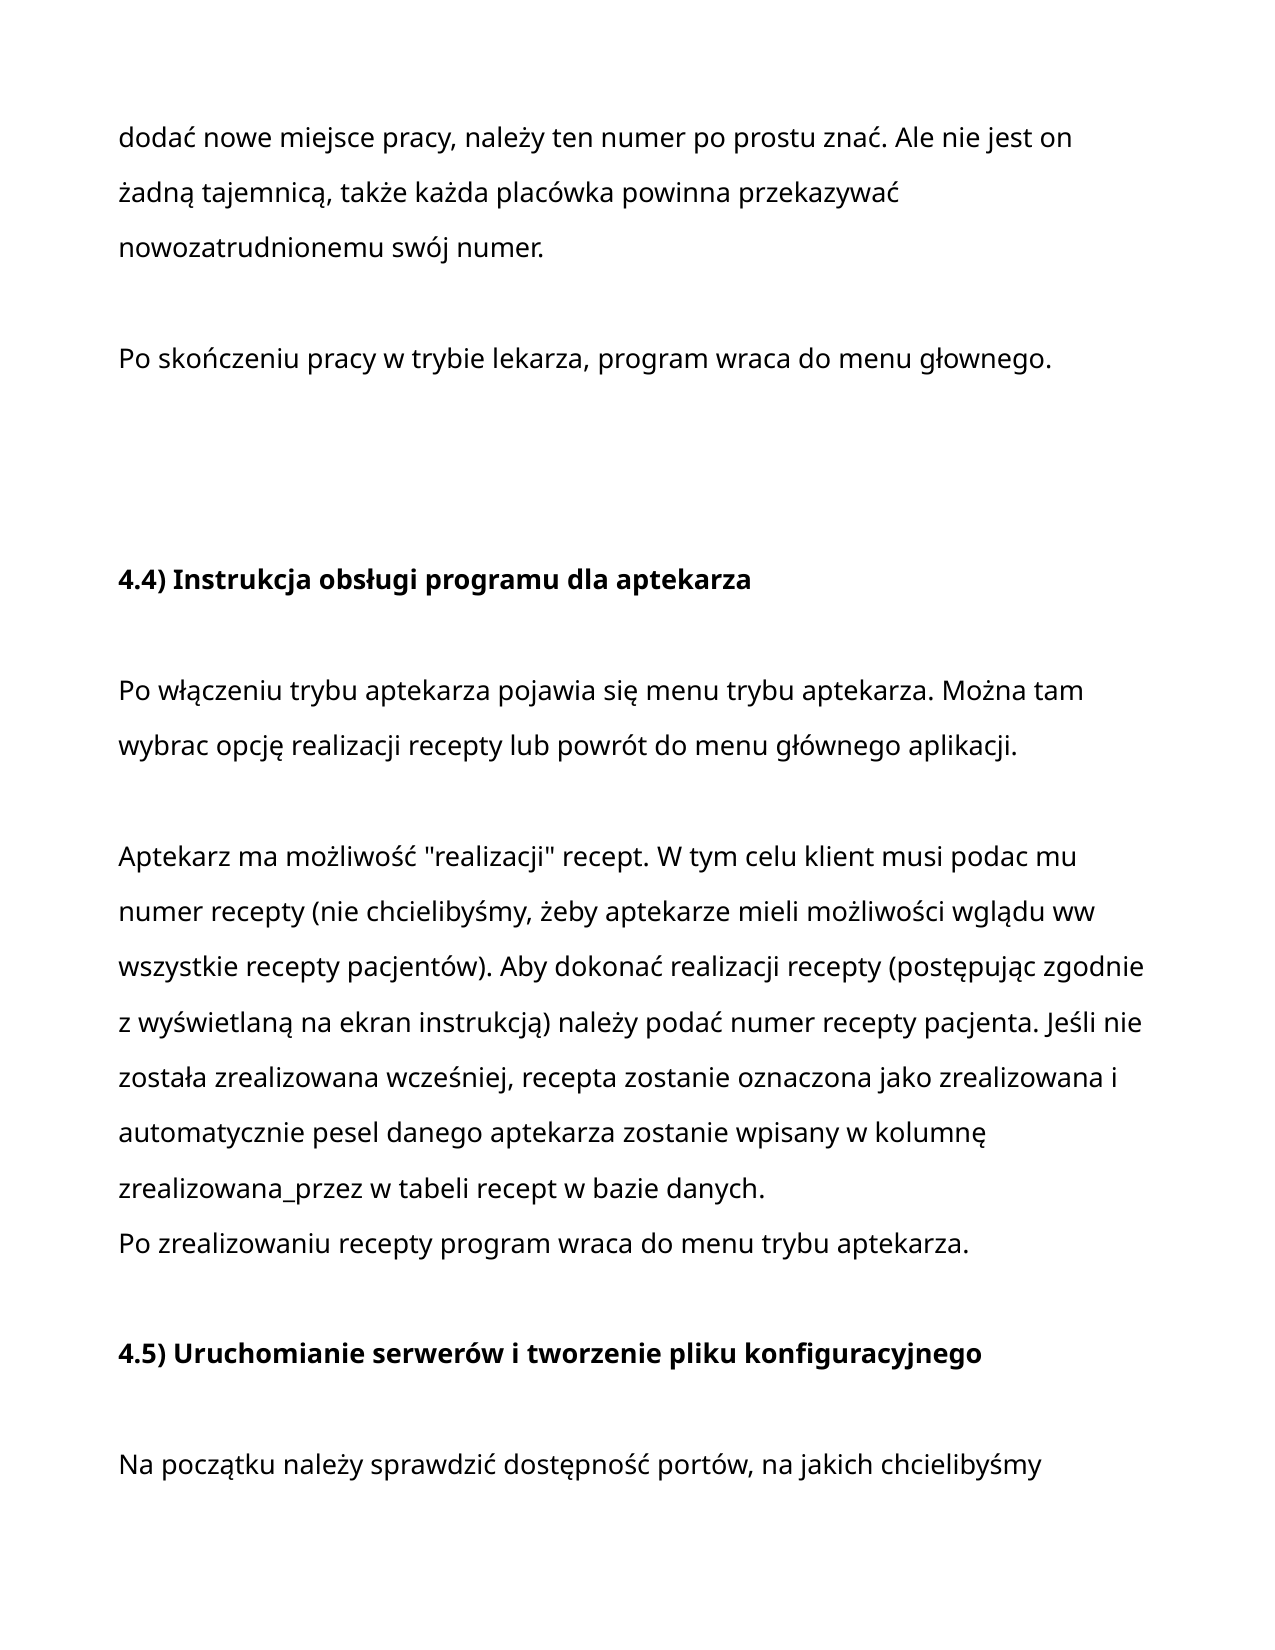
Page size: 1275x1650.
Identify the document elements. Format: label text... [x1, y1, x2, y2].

text 4.4) Instrukcja obsługi programu dla aptekarza [118, 561, 1157, 597]
text Aptekarz ma możliwość "realizacji" recept. W tym celu klient musi podac mu numer recepty (nie chcielibyśmy, żeby aptekarze mieli możliwości wglądu ww wszystkie recepty pacjentów). Aby dokonać realizacji recepty (postępując zgodnie z wyświetlaną na ekran instrukcją) należy podać numer recepty pacjenta. Jeśli nie została zrealizowana wcześniej, recepta zostanie oznaczona jako zrealizowana i automatycznie pesel danego aptekarza zostanie wpisany w kolumnę zrealizowana_przez w tabeli recept w bazie danych. [118, 837, 1157, 1206]
text dodać nowe miejsce pracy, należy ten numer po prostu znać. Ale nie jest on żadną tajemnicą, także każda placówka powinna przekazywać nowozatrudnionemu swój numer. [118, 118, 1157, 266]
text Po skończeniu pracy w trybie lekarza, program wraca do menu głownego. [118, 339, 1157, 376]
text 4.5) Uruchomianie serwerów i tworzenie pliku konfiguracyjnego [118, 1335, 1157, 1372]
text Po włączeniu trybu aptekarza pojawia się menu trybu aptekarza. Można tam wybrac opcję realizacji recepty lub powrót do menu głównego aplikacji. [118, 671, 1157, 763]
text Po zrealizowaniu recepty program wraca do menu trybu aptekarza. [118, 1224, 1157, 1261]
text Na początku należy sprawdzić dostępność portów, na jakich chcielibyśmy [118, 1446, 1157, 1482]
